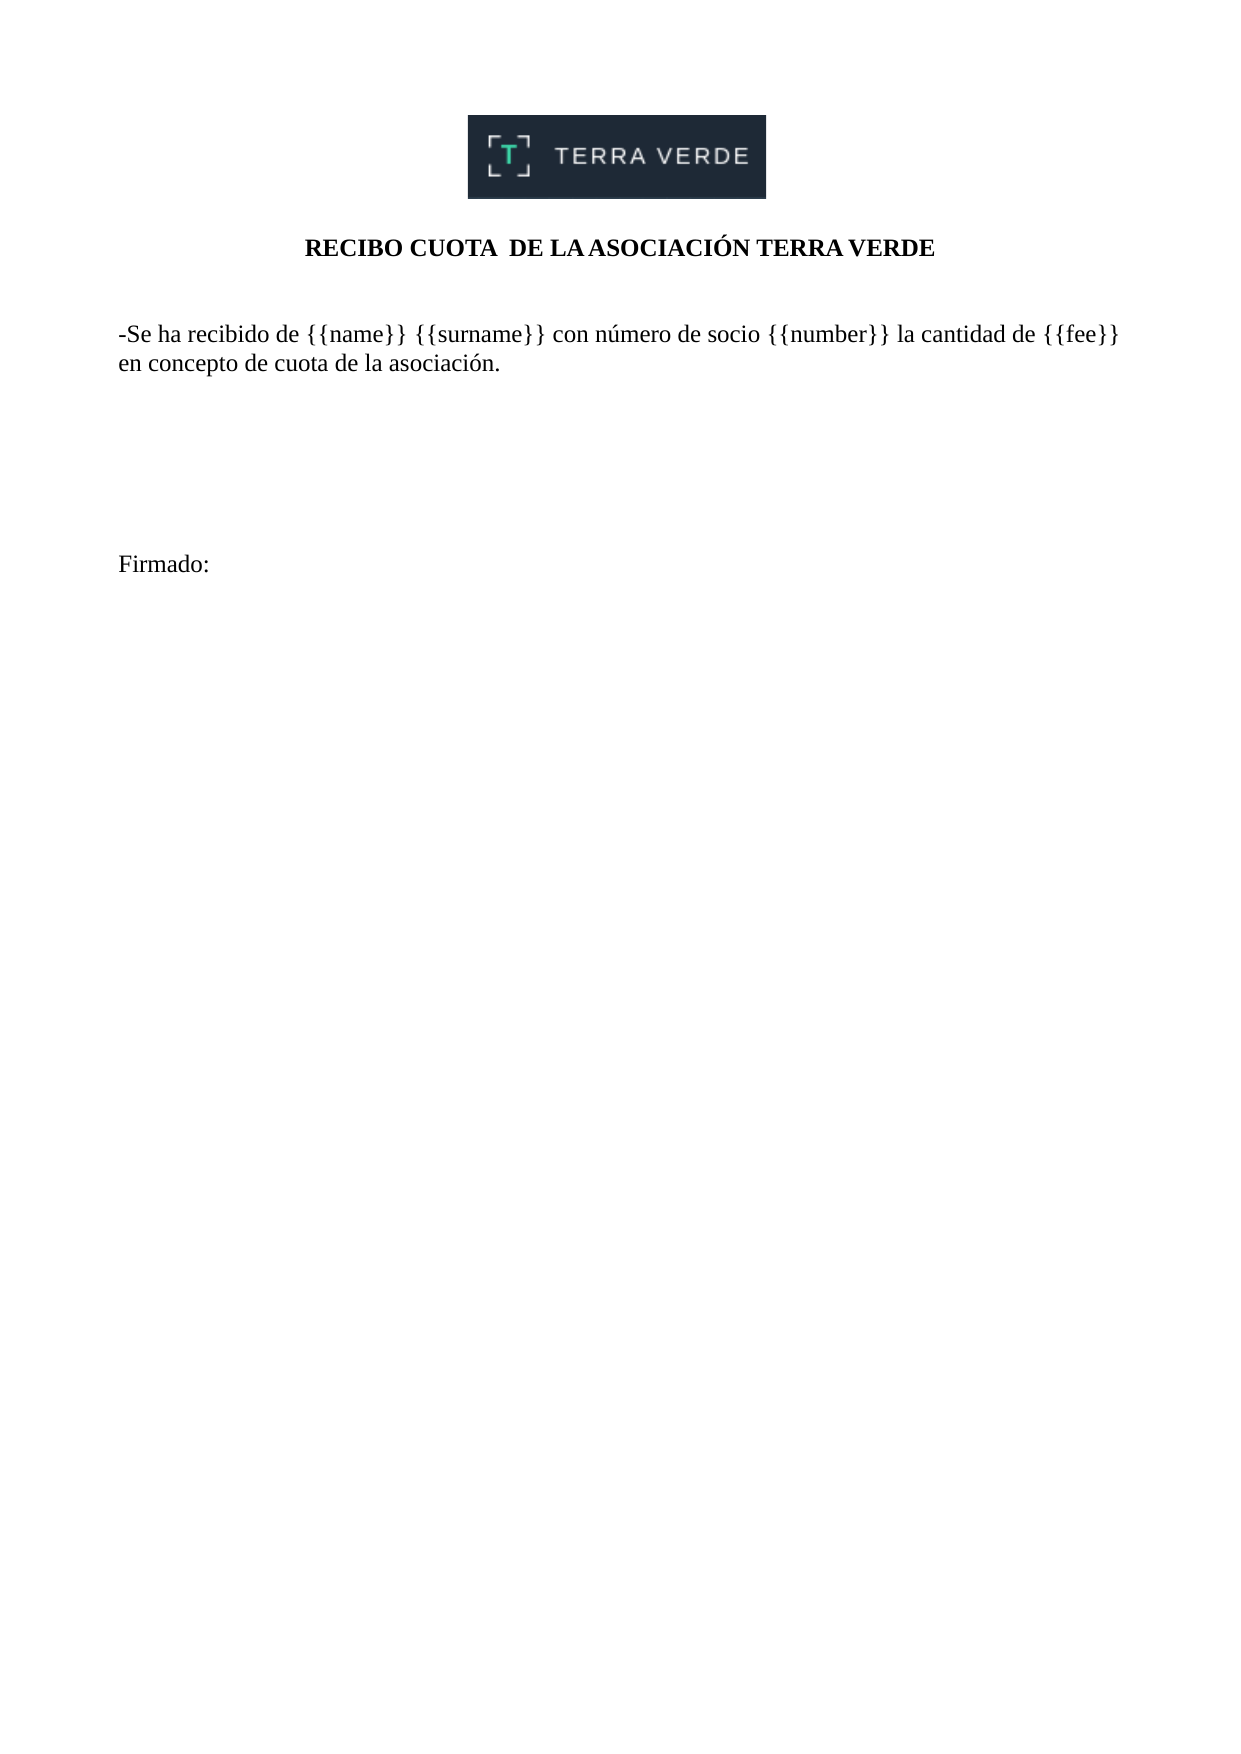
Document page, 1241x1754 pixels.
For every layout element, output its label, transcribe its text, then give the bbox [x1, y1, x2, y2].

picture [467, 115, 767, 199]
text Firmado: [118, 549, 1122, 578]
text -Se ha recibido de {{name}} {{surname}} con número de socio {{number}} la cantidad de {{fee}} en concepto de cuota de la asociación. [118, 319, 1122, 377]
text RECIBO CUOTA DE LA ASOCIACIÓN TERRA VERDE [118, 233, 1122, 262]
